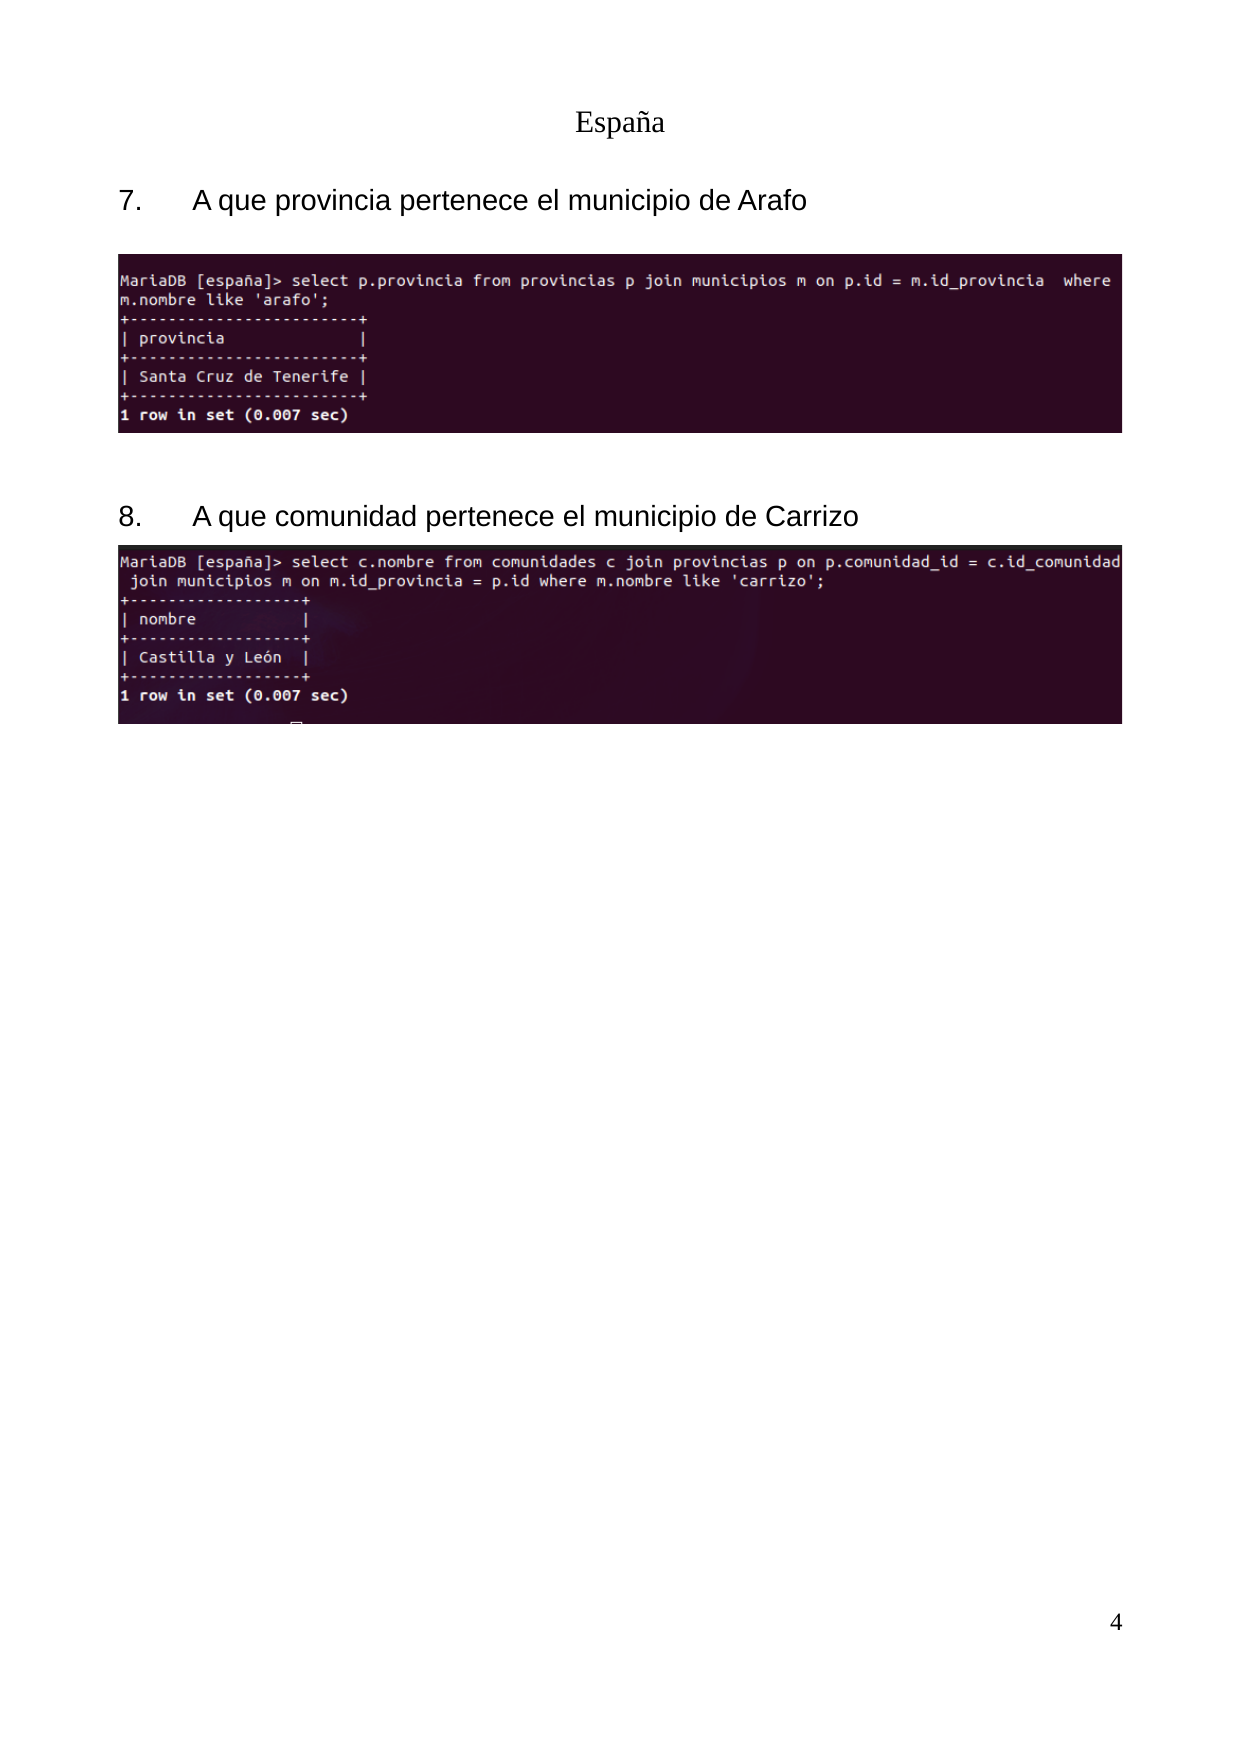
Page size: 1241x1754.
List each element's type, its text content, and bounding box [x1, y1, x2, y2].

subtitle A que provincia pertenece el municipio de Arafo [118, 183, 1122, 216]
picture [118, 545, 1123, 724]
subtitle A que comunidad pertenece el municipio de Carrizo [118, 499, 1122, 533]
picture [118, 254, 1123, 433]
